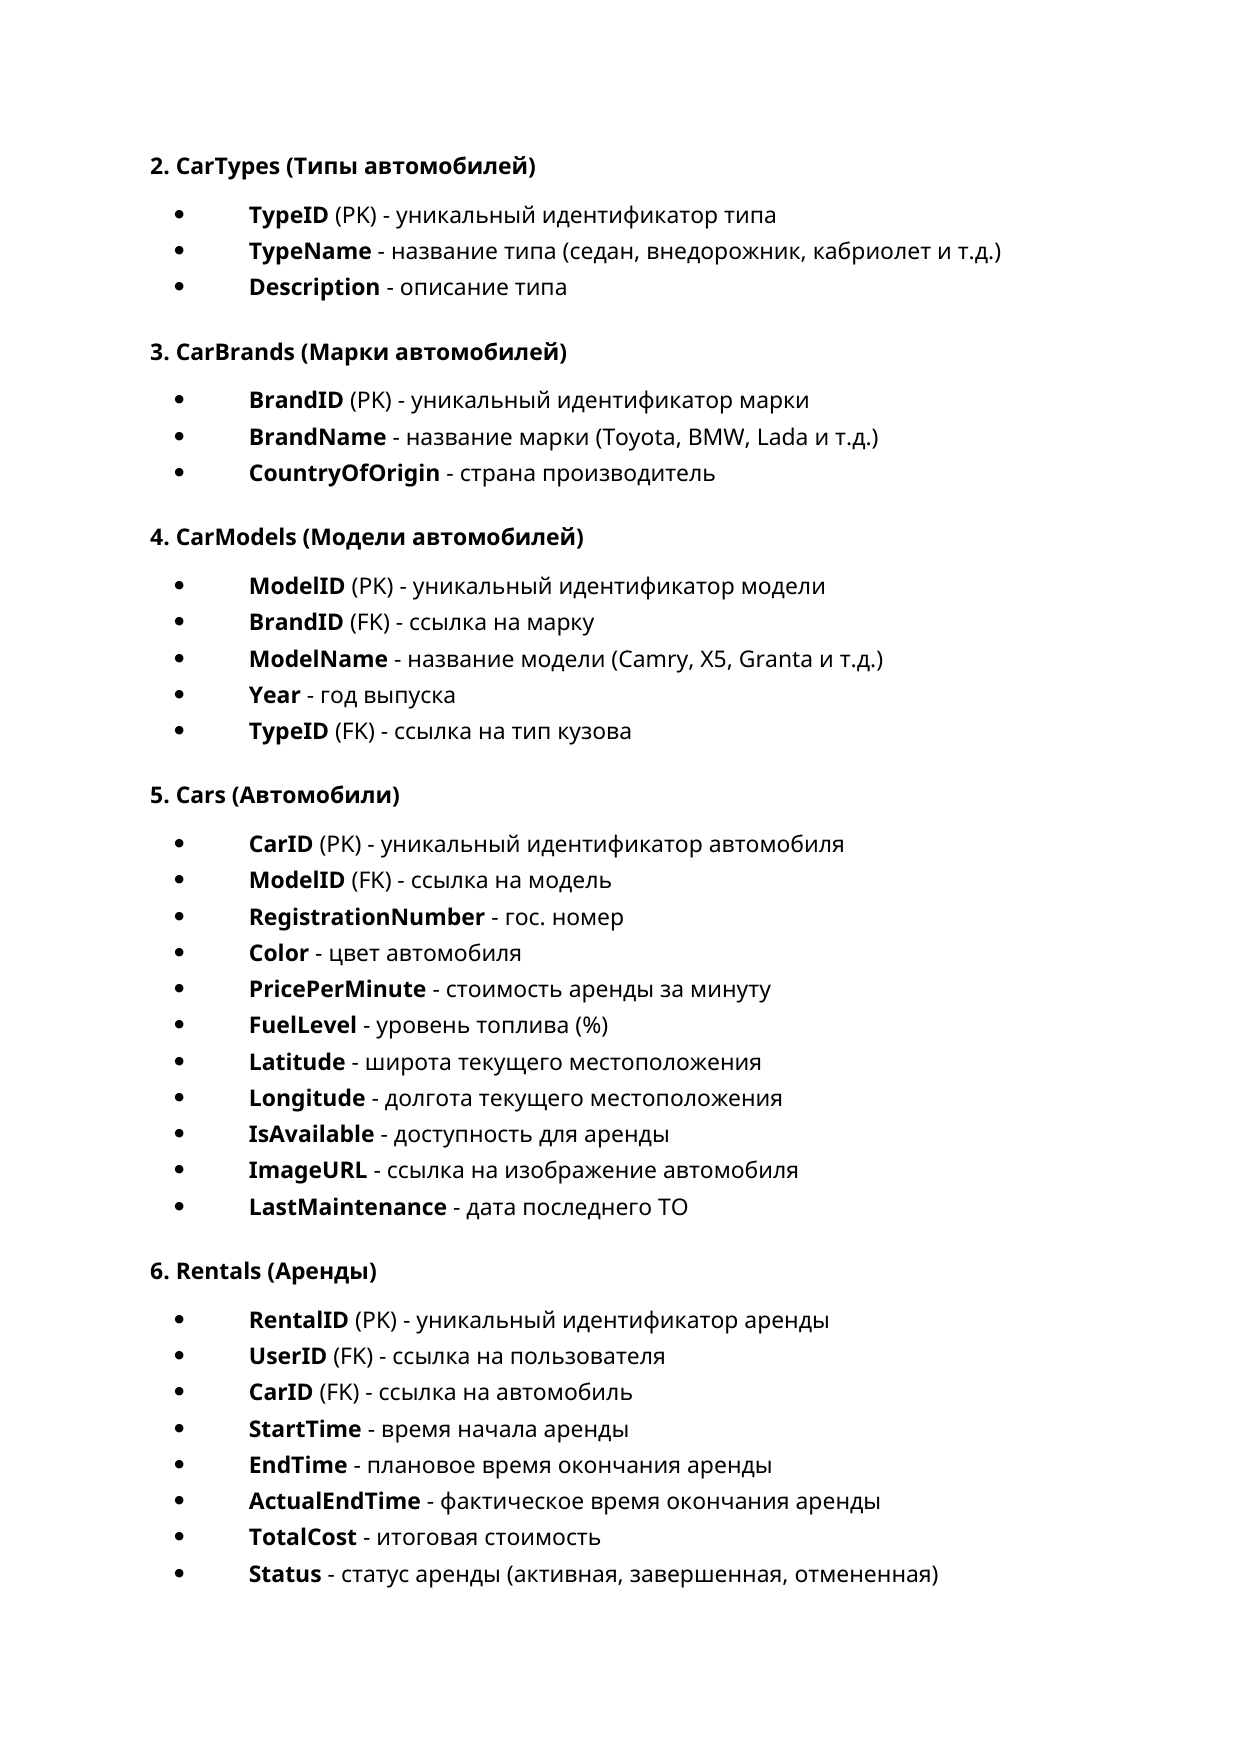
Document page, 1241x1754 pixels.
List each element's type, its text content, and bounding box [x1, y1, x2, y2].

list Longitude - долгота текущего местоположения [175, 1082, 1090, 1113]
list Status - статус аренды (активная, завершенная, отмененная) [175, 1557, 1090, 1589]
list EndTime - плановое время окончания аренды [175, 1449, 1090, 1480]
list CountryOfOrigin - страна производитель [175, 457, 1090, 488]
list BrandID (PK) - уникальный идентификатор марки [175, 384, 1090, 416]
list ModelID (FK) - ссылка на модель [175, 864, 1090, 896]
list CarID (PK) - уникальный идентификатор автомобиля [175, 828, 1090, 859]
subtitle 2. CarTypes (Типы автомобилей) [150, 150, 1090, 181]
list Year - год выпуска [175, 679, 1090, 710]
list BrandName - название марки (Toyota, BMW, Lada и т.д.) [175, 421, 1090, 452]
subtitle 5. Cars (Автомобили) [150, 779, 1090, 811]
list TypeName - название типа (седан, внедорожник, кабриолет и т.д.) [175, 235, 1090, 266]
list UserID (FK) - ссылка на пользователя [175, 1340, 1090, 1371]
list RegistrationNumber - гос. номер [175, 901, 1090, 932]
list IsAvailable - доступность для аренды [175, 1118, 1090, 1149]
list StartTime - время начала аренды [175, 1412, 1090, 1444]
list ModelID (PK) - уникальный идентификатор модели [175, 570, 1090, 601]
list RentalID (PK) - уникальный идентификатор аренды [175, 1304, 1090, 1335]
list CarID (FK) - ссылка на автомобиль [175, 1376, 1090, 1407]
subtitle 4. CarModels (Модели автомобилей) [150, 521, 1090, 552]
list Color - цвет автомобиля [175, 937, 1090, 968]
list Latitude - широта текущего местоположения [175, 1046, 1090, 1077]
list LastMaintenance - дата последнего ТО [175, 1191, 1090, 1222]
list ModelName - название модели (Camry, X5, Granta и т.д.) [175, 642, 1090, 674]
list FuelLevel - уровень топлива (%) [175, 1009, 1090, 1041]
list BrandID (FK) - ссылка на марку [175, 606, 1090, 637]
subtitle 6. Rentals (Аренды) [150, 1255, 1090, 1286]
list ActualEndTime - фактическое время окончания аренды [175, 1485, 1090, 1516]
list Description - описание типа [175, 271, 1090, 302]
list TypeID (FK) - ссылка на тип кузова [175, 715, 1090, 746]
list TypeID (PK) - уникальный идентификатор типа [175, 199, 1090, 230]
subtitle 3. CarBrands (Марки автомобилей) [150, 336, 1090, 367]
list ImageURL - ссылка на изображение автомобиля [175, 1154, 1090, 1186]
list PricePerMinute - стоимость аренды за минуту [175, 973, 1090, 1004]
list TotalCost - итоговая стоимость [175, 1521, 1090, 1552]
